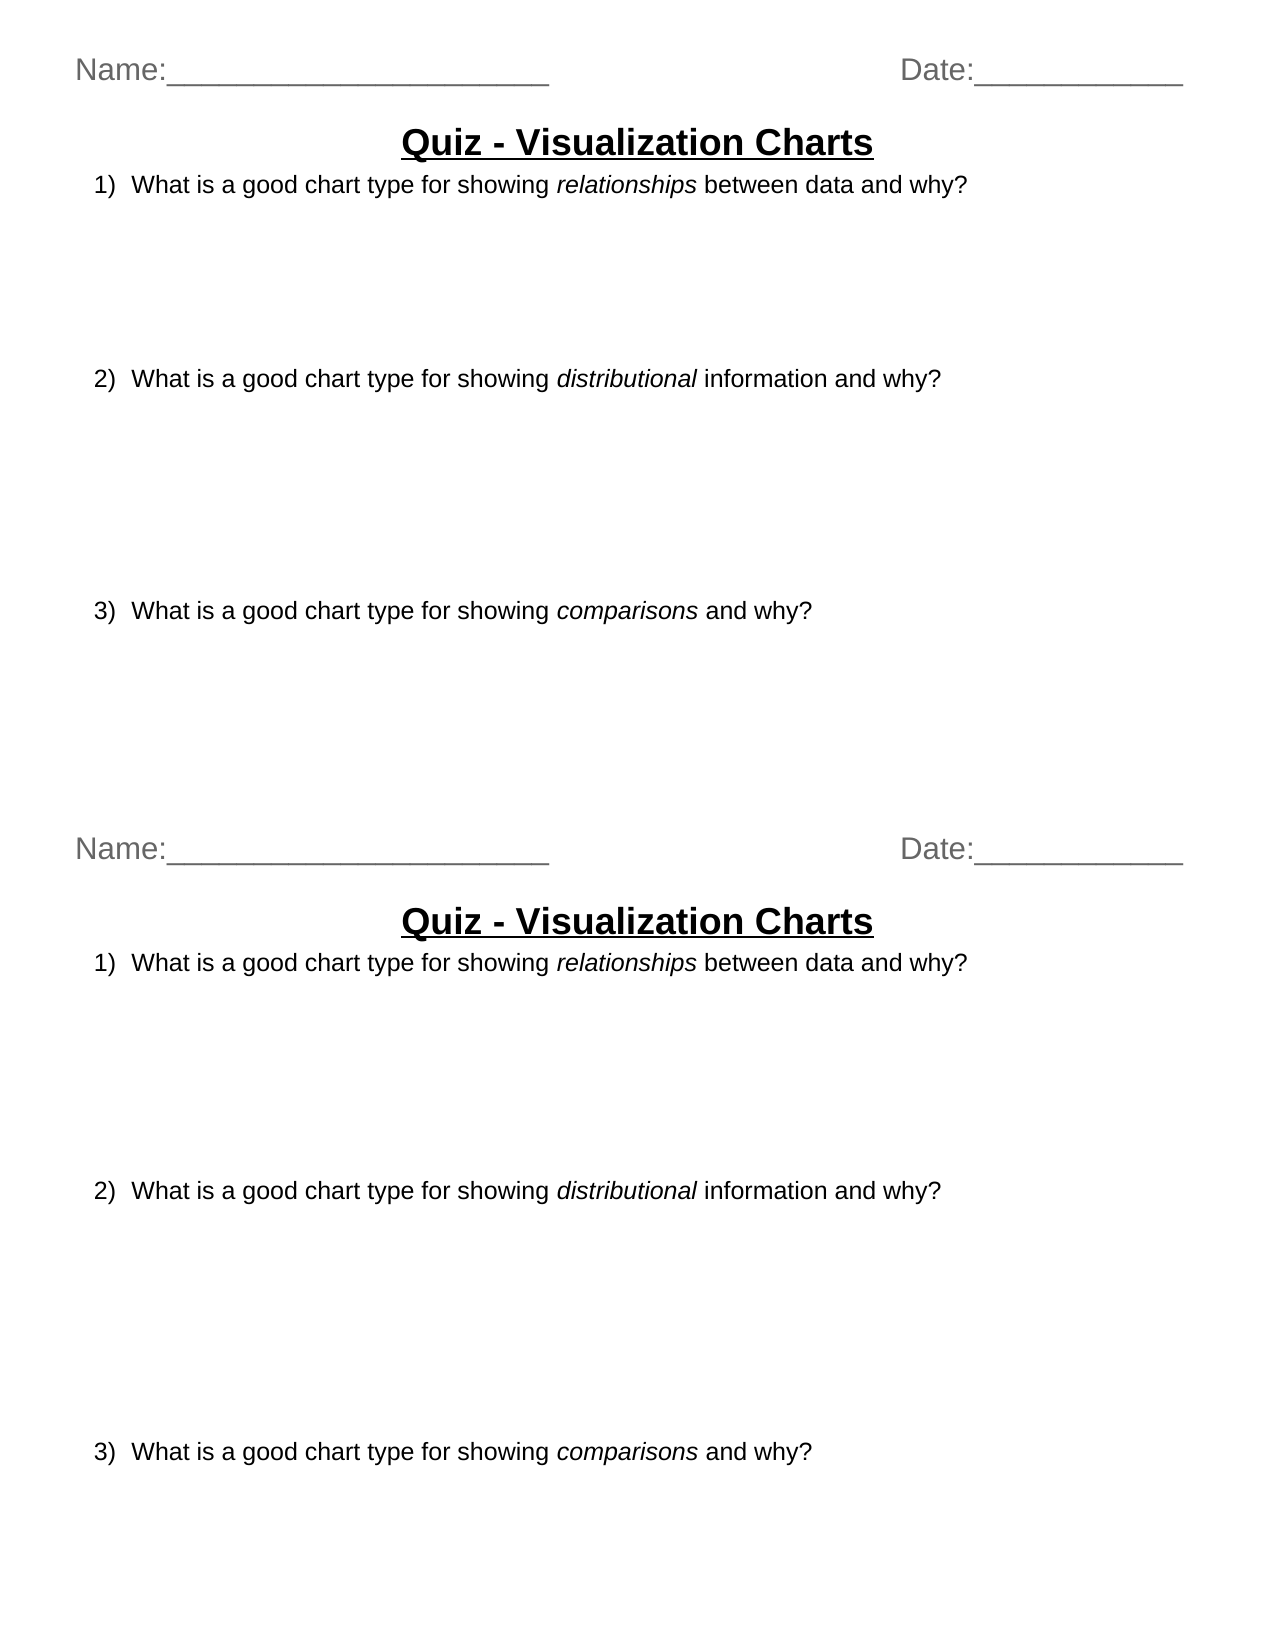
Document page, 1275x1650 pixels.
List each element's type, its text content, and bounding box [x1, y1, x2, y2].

list What is a good chart type for showing relationships between data and why? [94, 169, 1200, 361]
subtitle Name:______________________ Date:____________ [75, 15, 1200, 87]
list What is a good chart type for showing distributional information and why? [94, 1176, 1200, 1433]
list What is a good chart type for showing relationships between data and why? [94, 948, 1200, 1172]
list What is a good chart type for showing distributional information and why? [94, 364, 1200, 393]
list What is a good chart type for showing comparisons and why? [94, 1437, 1200, 1529]
title Quiz - Visualization Charts [75, 120, 1200, 163]
subtitle Name:______________________ Date:____________ [75, 794, 1200, 866]
title Quiz - Visualization Charts [75, 899, 1200, 942]
list What is a good chart type for showing comparisons and why? [94, 596, 1200, 721]
